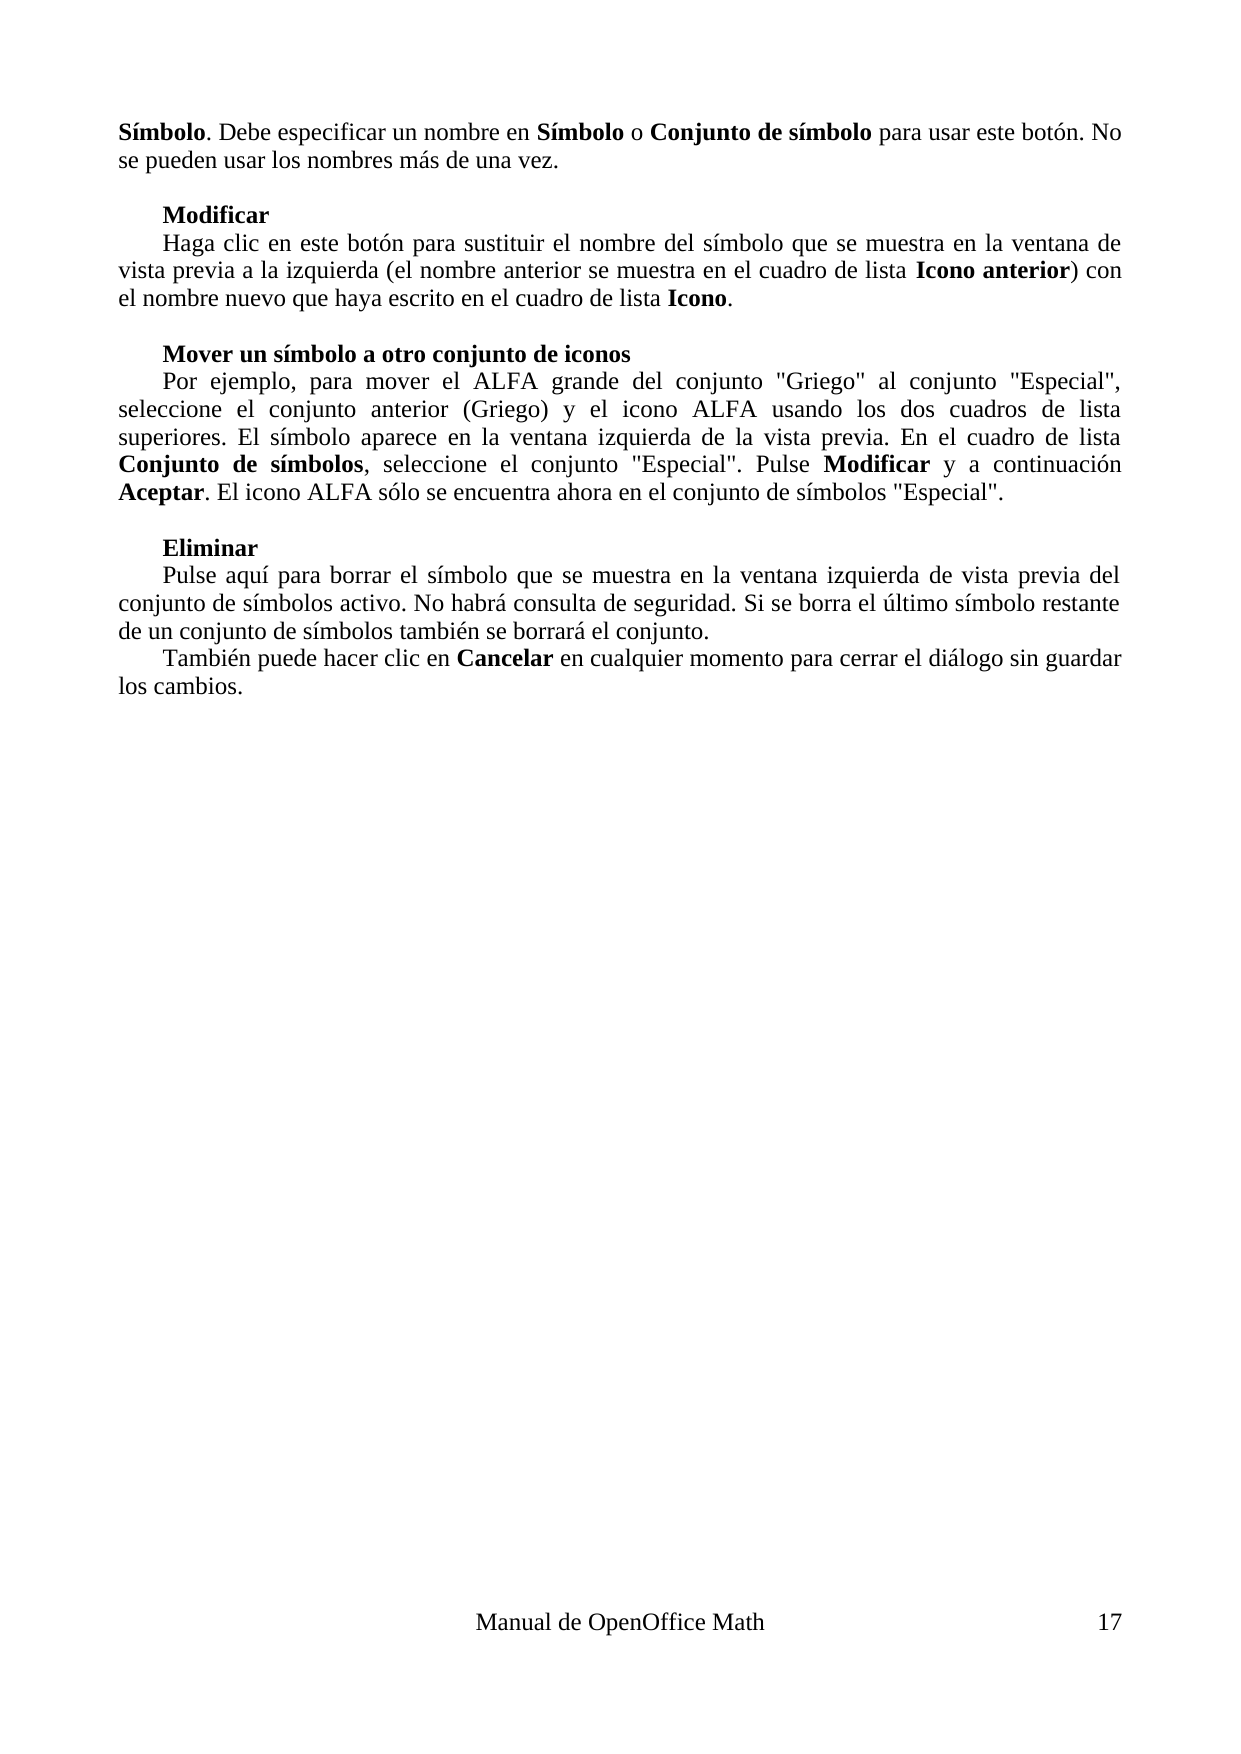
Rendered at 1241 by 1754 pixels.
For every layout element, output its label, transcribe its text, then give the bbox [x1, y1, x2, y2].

text Por ejemplo, para mover el ALFA grande del conjunto "Griego" al conjunto "Especial", seleccione el conjunto anterior (Griego) y el icono ALFA usando los dos cuadros de lista superiores. El símbolo aparece en la ventana izquierda de la vista previa. En el cuadro de lista Conjunto de símbolos, seleccione el conjunto "Especial". Pulse Modificar y a continuación Aceptar. El icono ALFA sólo se encuentra ahora en el conjunto de símbolos "Especial". [118, 367, 1122, 506]
text Haga clic en este botón para sustituir el nombre del símbolo que se muestra en la ventana de vista previa a la izquierda (el nombre anterior se muestra en el cuadro de lista Icono anterior) con el nombre nuevo que haya escrito en el cuadro de lista Icono. [118, 229, 1122, 312]
text Símbolo. Debe especificar un nombre en Símbolo o Conjunto de símbolo para usar este botón. No se pueden usar los nombres más de una vez. [118, 118, 1122, 173]
text Modificar [118, 201, 1122, 229]
text Eliminar [118, 534, 1122, 561]
text También puede hacer clic en Cancelar en cualquier momento para cerrar el diálogo sin guardar los cambios. [118, 644, 1122, 700]
text Pulse aquí para borrar el símbolo que se muestra en la ventana izquierda de vista previa del conjunto de símbolos activo. No habrá consulta de seguridad. Si se borra el último símbolo restante de un conjunto de símbolos también se borrará el conjunto. [118, 561, 1122, 644]
text Mover un símbolo a otro conjunto de iconos [118, 340, 1122, 367]
